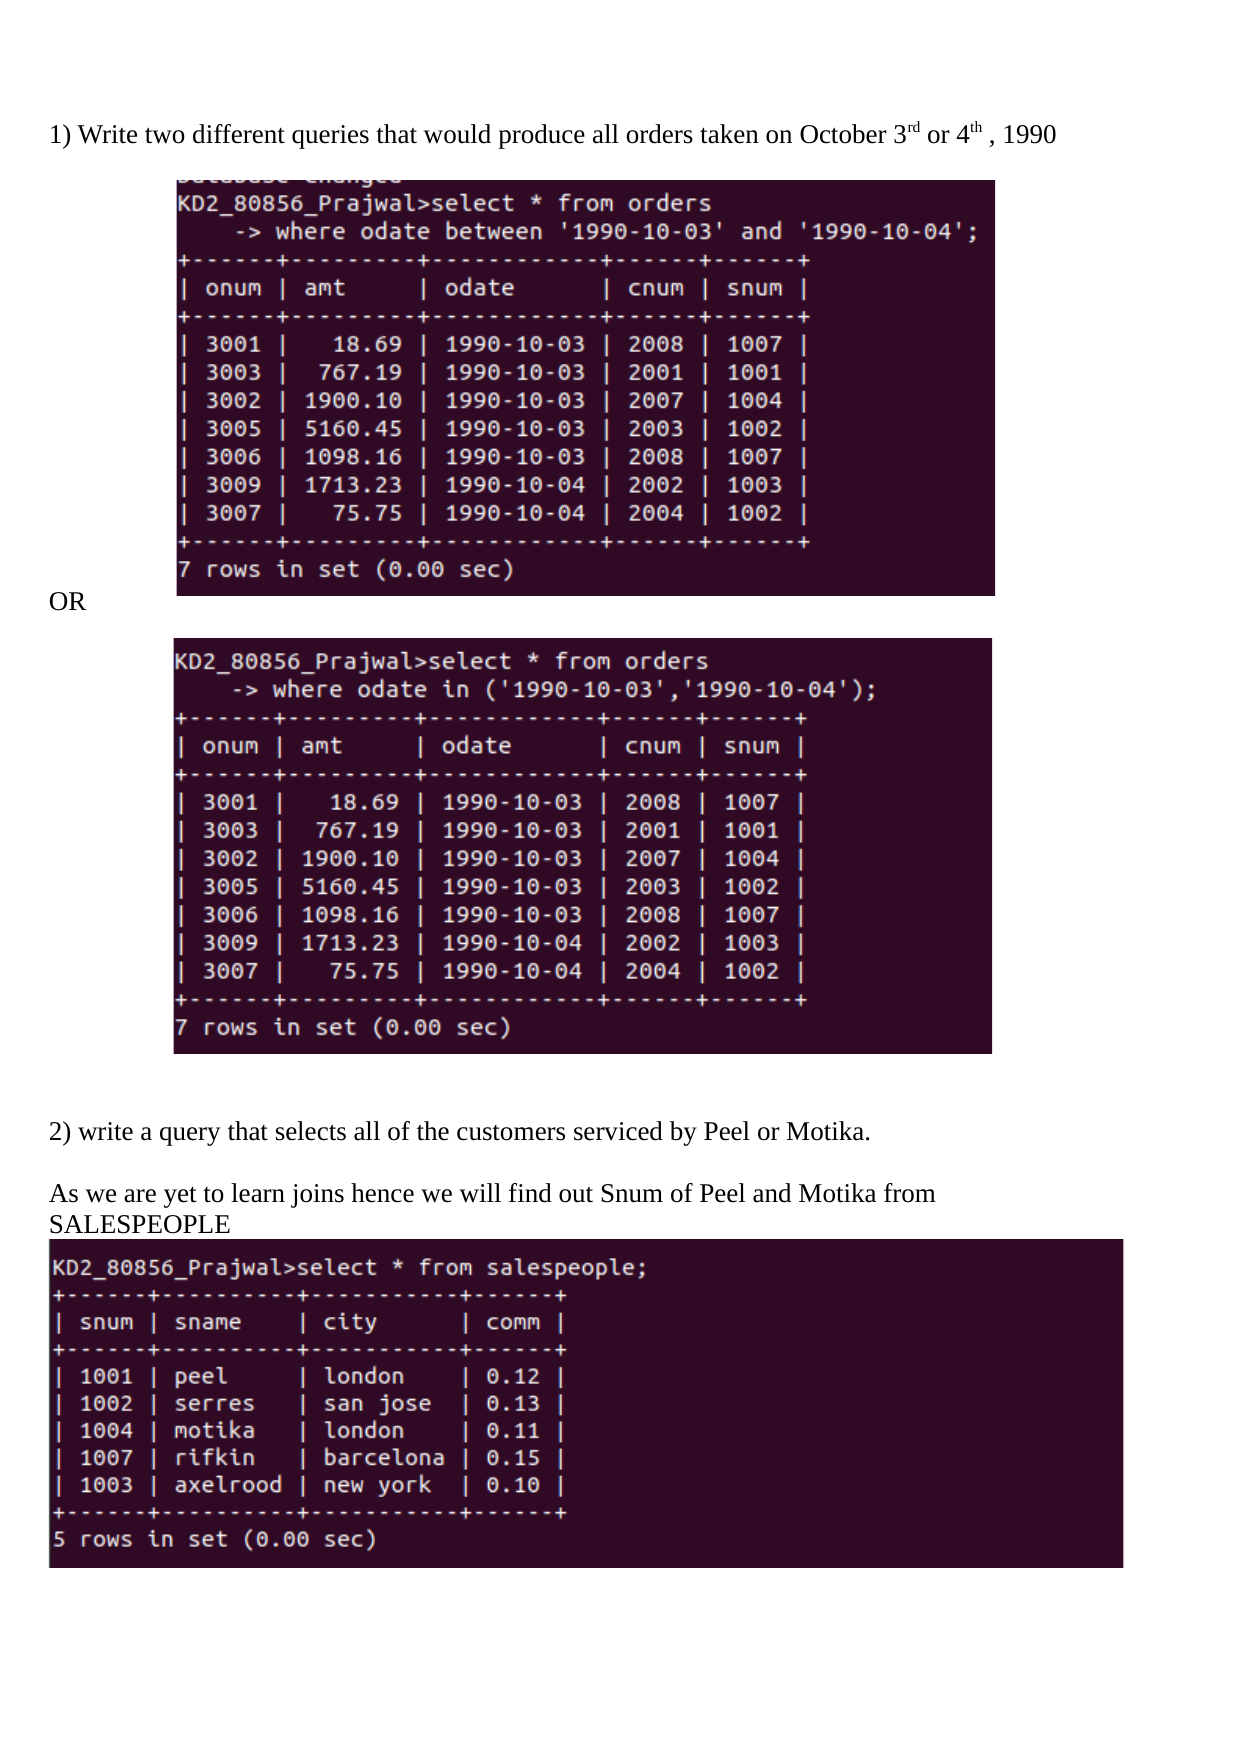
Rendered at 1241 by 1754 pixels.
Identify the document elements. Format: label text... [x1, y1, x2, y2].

text As we are yet to learn joins hence we will find out Snum of Peel and Motika from SALESPEOPLE [48, 1177, 1123, 1239]
picture [176, 180, 996, 596]
text 1) Write two different queries that would produce all orders taken on October 3rd or 4th , 1990 [48, 118, 1123, 149]
text 2) write a query that selects all of the customers serviced by Peel or Motika. [48, 1115, 1123, 1146]
picture [48, 1239, 1124, 1568]
text OR [48, 585, 1123, 616]
picture [173, 638, 993, 1054]
